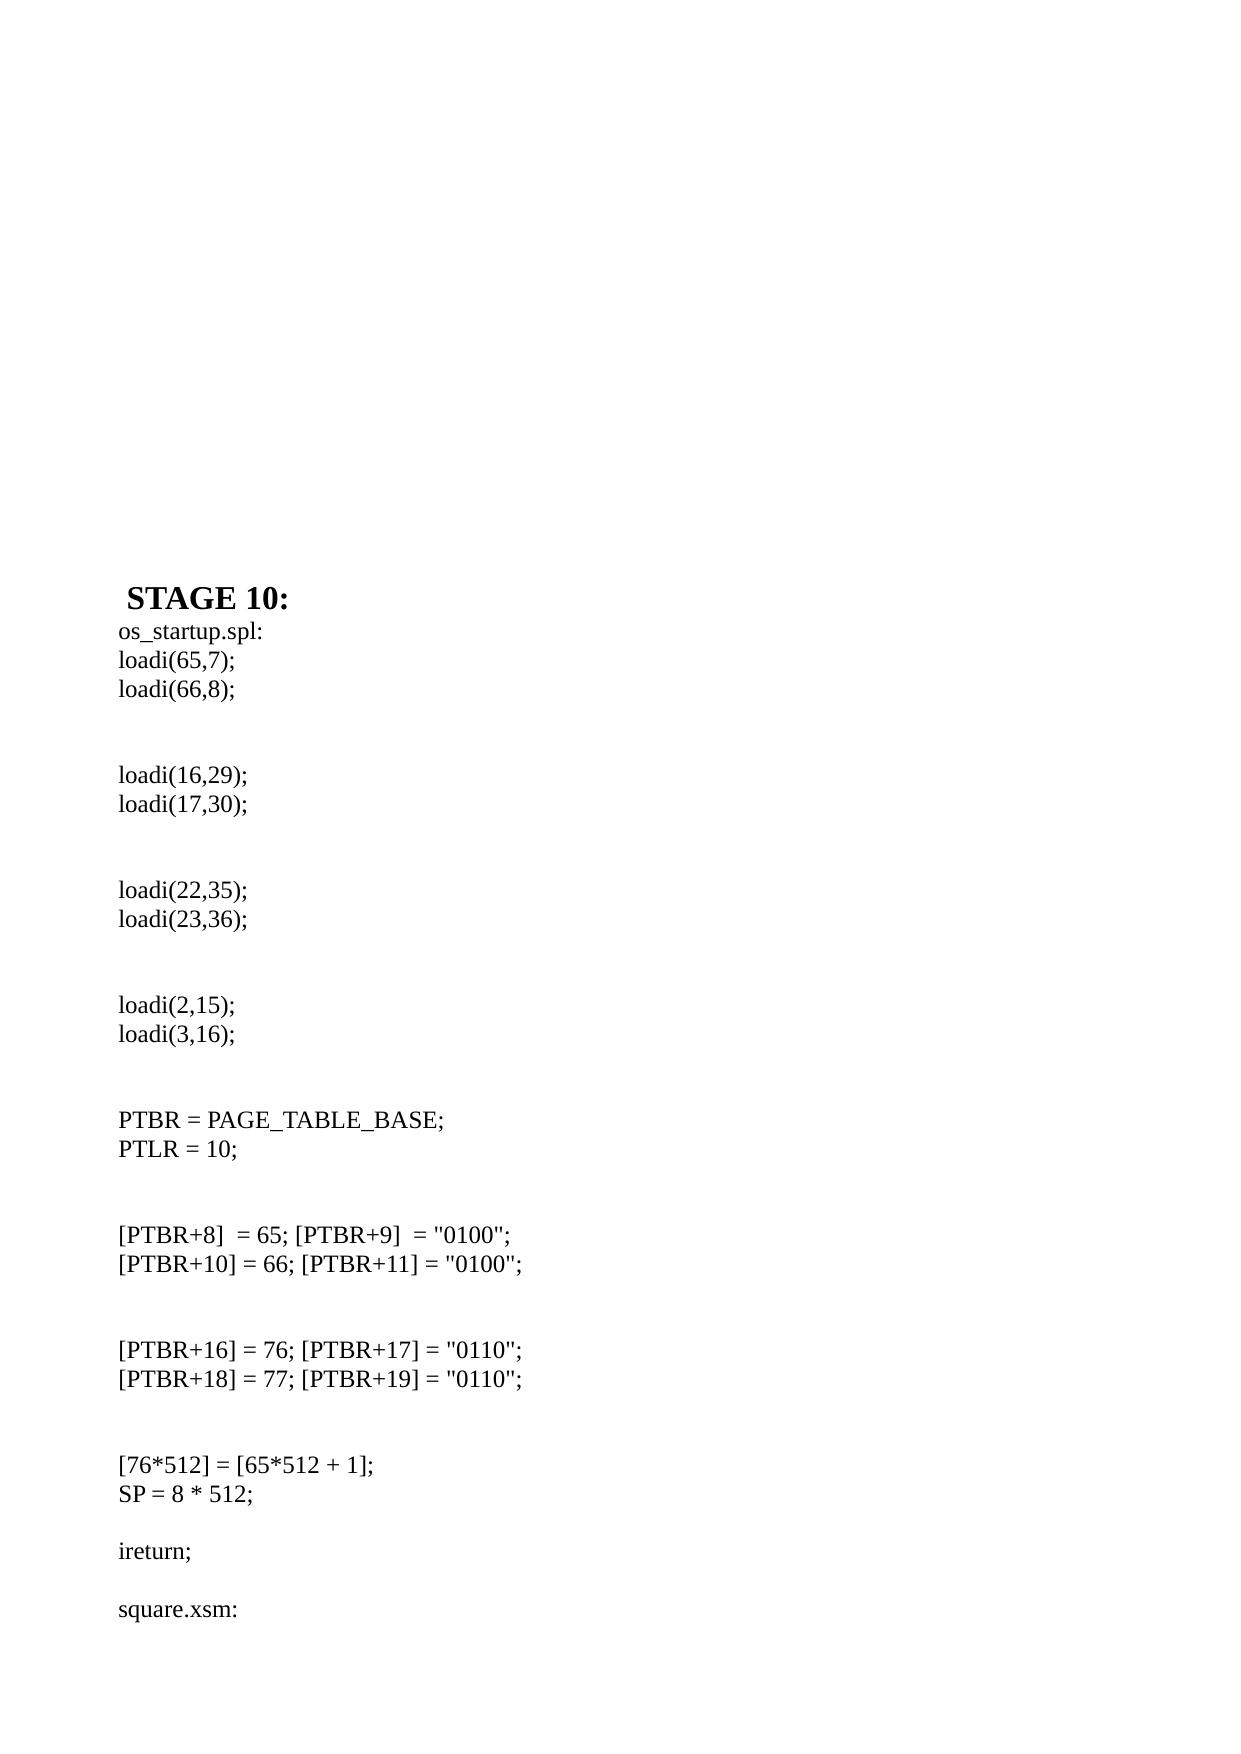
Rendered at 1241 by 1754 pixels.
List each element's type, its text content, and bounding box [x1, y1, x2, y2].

text PTBR = PAGE_TABLE_BASE; [118, 1105, 1122, 1134]
text loadi(2,15); [118, 990, 1122, 1019]
text [PTBR+18] = 77; [PTBR+19] = "0110"; [118, 1364, 1122, 1393]
text loadi(66,8); [118, 674, 1122, 703]
text loadi(17,30); [118, 789, 1122, 818]
text loadi(22,35); [118, 875, 1122, 904]
text [76*512] = [65*512 + 1]; [118, 1450, 1122, 1479]
text loadi(16,29); [118, 760, 1122, 789]
text PTLR = 10; [118, 1134, 1122, 1163]
text os_startup.spl: [118, 616, 1122, 645]
text square.xsm: [118, 1594, 1122, 1623]
text [PTBR+8] = 65; [PTBR+9] = "0100"; [118, 1220, 1122, 1249]
text ireturn; [118, 1536, 1122, 1565]
text loadi(23,36); [118, 904, 1122, 933]
text STAGE 10: [118, 578, 1122, 616]
text [PTBR+10] = 66; [PTBR+11] = "0100"; [118, 1249, 1122, 1278]
text loadi(65,7); [118, 645, 1122, 674]
text loadi(3,16); [118, 1019, 1122, 1048]
text [PTBR+16] = 76; [PTBR+17] = "0110"; [118, 1335, 1122, 1364]
text SP = 8 * 512; [118, 1479, 1122, 1508]
